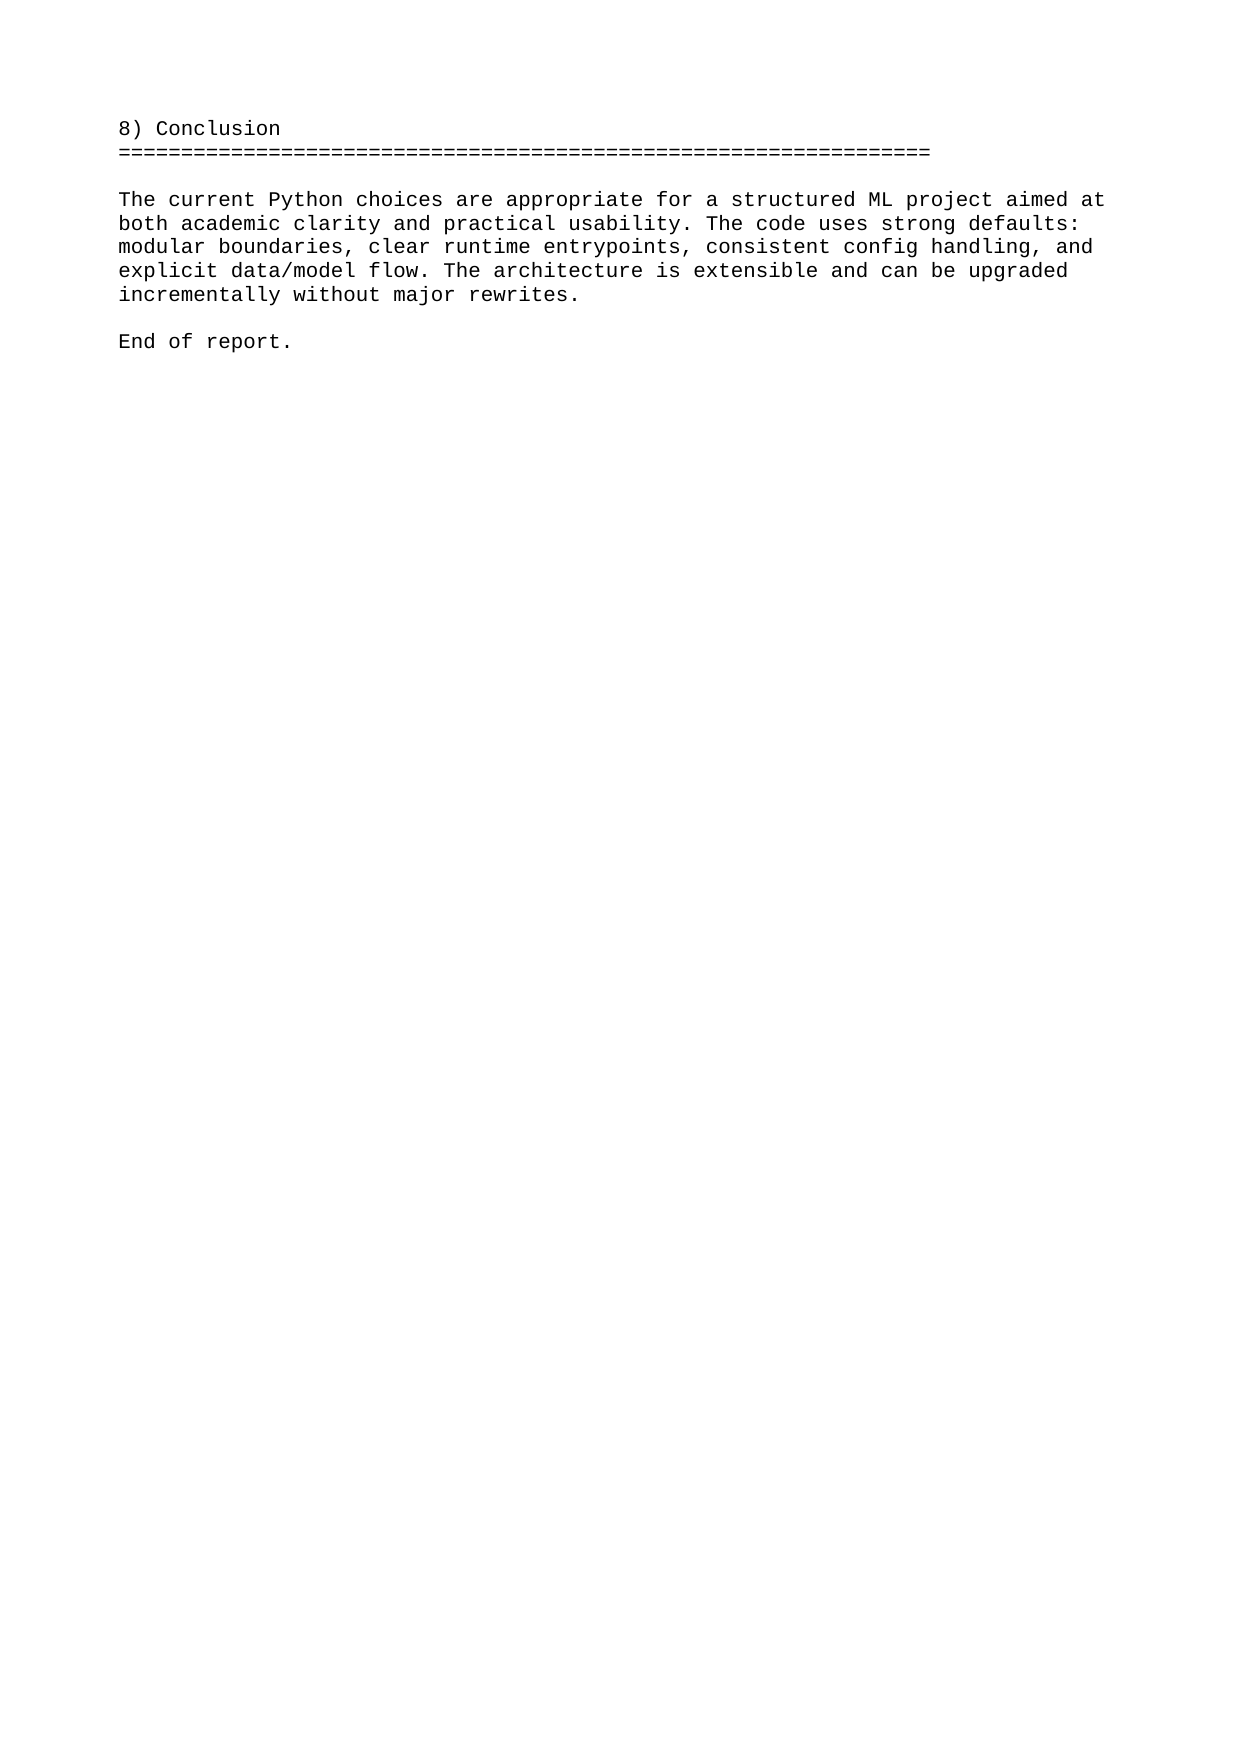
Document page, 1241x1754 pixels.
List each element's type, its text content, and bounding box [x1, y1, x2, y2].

text 8) Conclusion [118, 118, 1122, 142]
text End of report. [118, 331, 1122, 354]
text The current Python choices are appropriate for a structured ML project aimed at both academic clarity and practical usability. The code uses strong defaults: modular boundaries, clear runtime entrypoints, consistent config handling, and explicit data/model flow. The architecture is extensible and can be upgraded incrementally without major rewrites. [118, 189, 1122, 307]
text ================================================================= [118, 142, 1122, 165]
